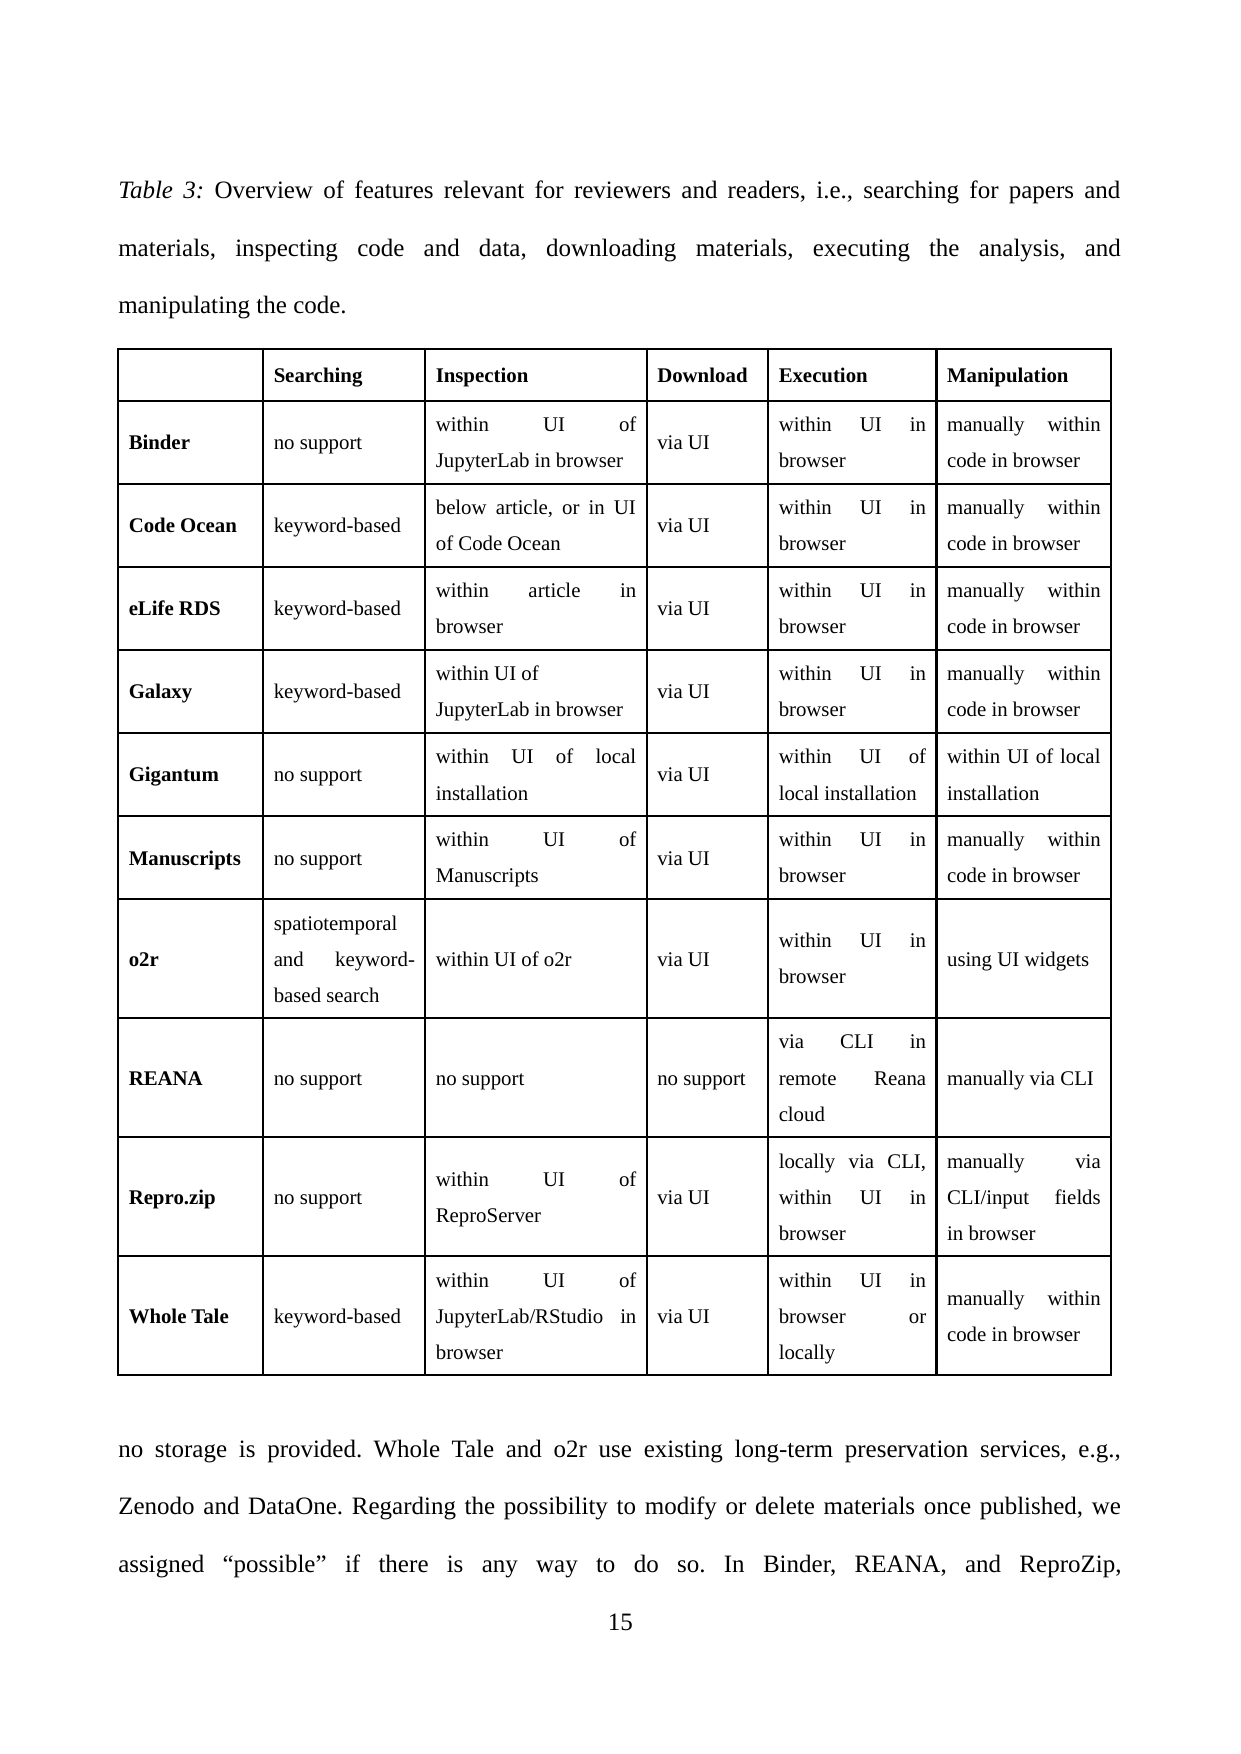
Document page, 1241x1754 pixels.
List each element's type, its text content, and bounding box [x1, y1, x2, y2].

table_cell using UI widgets [938, 900, 1110, 1017]
table_cell within UI in browser or locally [769, 1257, 935, 1374]
table_cell no support [264, 817, 424, 898]
table_cell via UI [648, 568, 767, 649]
table_cell within UI in browser [769, 817, 935, 898]
table_cell keyword-based [264, 485, 424, 566]
table_cell within UI of local installation [426, 734, 646, 815]
table_header Manipulation [938, 350, 1110, 400]
table_cell manually within code in browser [938, 1257, 1110, 1374]
table_cell keyword-based [264, 568, 424, 649]
table_cell within UI of ReproServer [426, 1138, 646, 1255]
table_cell keyword-based [264, 651, 424, 732]
table_cell eLife RDS [119, 568, 262, 649]
table_cell Code Ocean [119, 485, 262, 566]
table_cell keyword-based [264, 1257, 424, 1374]
table_cell Manuscripts [119, 817, 262, 898]
table_cell within UI in browser [769, 651, 935, 732]
table_cell via UI [648, 900, 767, 1017]
table_cell manually via CLI [938, 1019, 1110, 1136]
table_header Searching [264, 350, 424, 400]
table_cell spatiotemporal and keyword- based search [264, 900, 424, 1017]
table_cell manually within code in browser [938, 402, 1110, 483]
table_cell within UI of JupyterLab in browser [426, 402, 646, 483]
table_cell manually within code in browser [938, 651, 1110, 732]
table_cell manually via CLI/input fields in browser [938, 1138, 1110, 1255]
table_cell REANA [119, 1019, 262, 1136]
text no storage is provided. Whole Tale and o2r use existing long-term preservation services, e.g., Zenodo and DataOne. Regarding the possibility to modify or delete materials once published, we assigned “possible” if there is any way to do so. In Binder, REANA, and ReproZip, [118, 1376, 1122, 1577]
table_cell Galaxy [119, 651, 262, 732]
table_cell within UI of local installation [938, 734, 1110, 815]
table_cell manually within code in browser [938, 817, 1110, 898]
table_cell no support [648, 1019, 767, 1136]
table_cell via UI [648, 1138, 767, 1255]
table_cell via UI [648, 1257, 767, 1374]
table_cell within article in browser [426, 568, 646, 649]
table_cell via UI [648, 817, 767, 898]
table_cell Repro.zip [119, 1138, 262, 1255]
table_cell locally via CLI, within UI in browser [769, 1138, 935, 1255]
table_cell within UI of JupyterLab/RStudio in browser [426, 1257, 646, 1374]
table_cell no support [264, 1138, 424, 1255]
table_cell within UI of JupyterLab in browser [426, 651, 646, 732]
table_cell within UI in browser [769, 568, 935, 649]
table_header Inspection [426, 350, 646, 400]
table_cell below article, or in UI of Code Ocean [426, 485, 646, 566]
table_cell no support [264, 402, 424, 483]
table_cell no support [264, 734, 424, 815]
table_cell via UI [648, 734, 767, 815]
table_header [119, 350, 262, 400]
table_cell within UI in browser [769, 485, 935, 566]
table_header Download [648, 350, 767, 400]
table_cell manually within code in browser [938, 568, 1110, 649]
table_cell within UI of local installation [769, 734, 935, 815]
table_cell via UI [648, 485, 767, 566]
table_cell within UI of Manuscripts [426, 817, 646, 898]
table_cell manually within code in browser [938, 485, 1110, 566]
table_cell via UI [648, 651, 767, 732]
table_cell within UI in browser [769, 900, 935, 1017]
table_cell Whole Tale [119, 1257, 262, 1374]
table_cell no support [426, 1019, 646, 1136]
table_cell o2r [119, 900, 262, 1017]
table_cell via UI [648, 402, 767, 483]
text Table 3: Overview of features relevant for reviewers and readers, i.e., searching for papers and materials, inspecting code and data, downloading materials, executing the analysis, and manipulating the code. [118, 176, 1122, 319]
table_cell within UI of o2r [426, 900, 646, 1017]
table_header Execution [769, 350, 935, 400]
table_cell no support [264, 1019, 424, 1136]
table_cell Gigantum [119, 734, 262, 815]
table_cell within UI in browser [769, 402, 935, 483]
table_cell Binder [119, 402, 262, 483]
table_cell via CLI in remote Reana cloud [769, 1019, 935, 1136]
